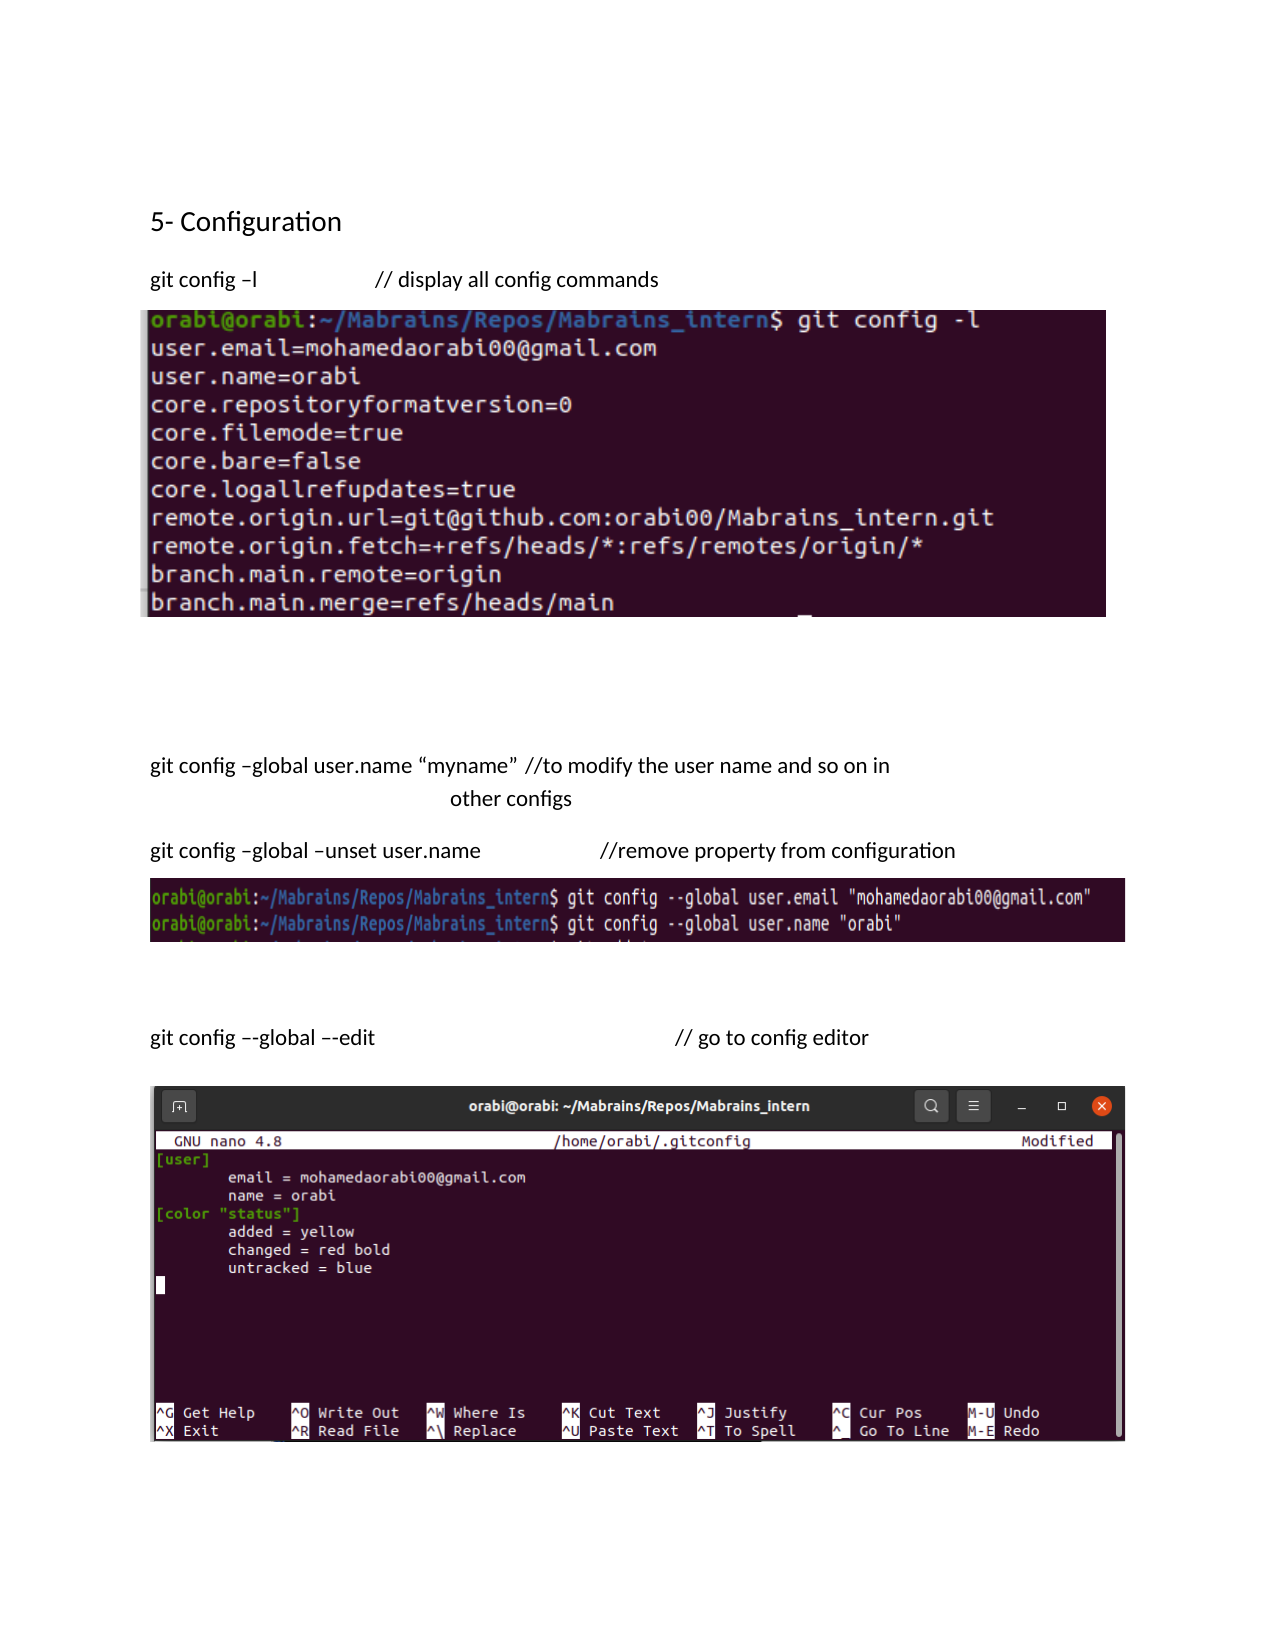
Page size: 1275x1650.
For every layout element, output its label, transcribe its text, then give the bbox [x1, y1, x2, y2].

picture [150, 878, 1125, 942]
text git config –l // display all config commands [150, 265, 1125, 293]
text git config –-global –-edit // go to config editor [150, 1023, 1125, 1051]
text 5- Configuration [150, 203, 1125, 239]
text git config –global –unset user.name //remove property from configuration [150, 837, 1125, 865]
picture [150, 1086, 1125, 1442]
picture [140, 310, 1106, 617]
text git config –global user.name “myname” //to modify the user name and so on in other configs [150, 751, 1125, 812]
